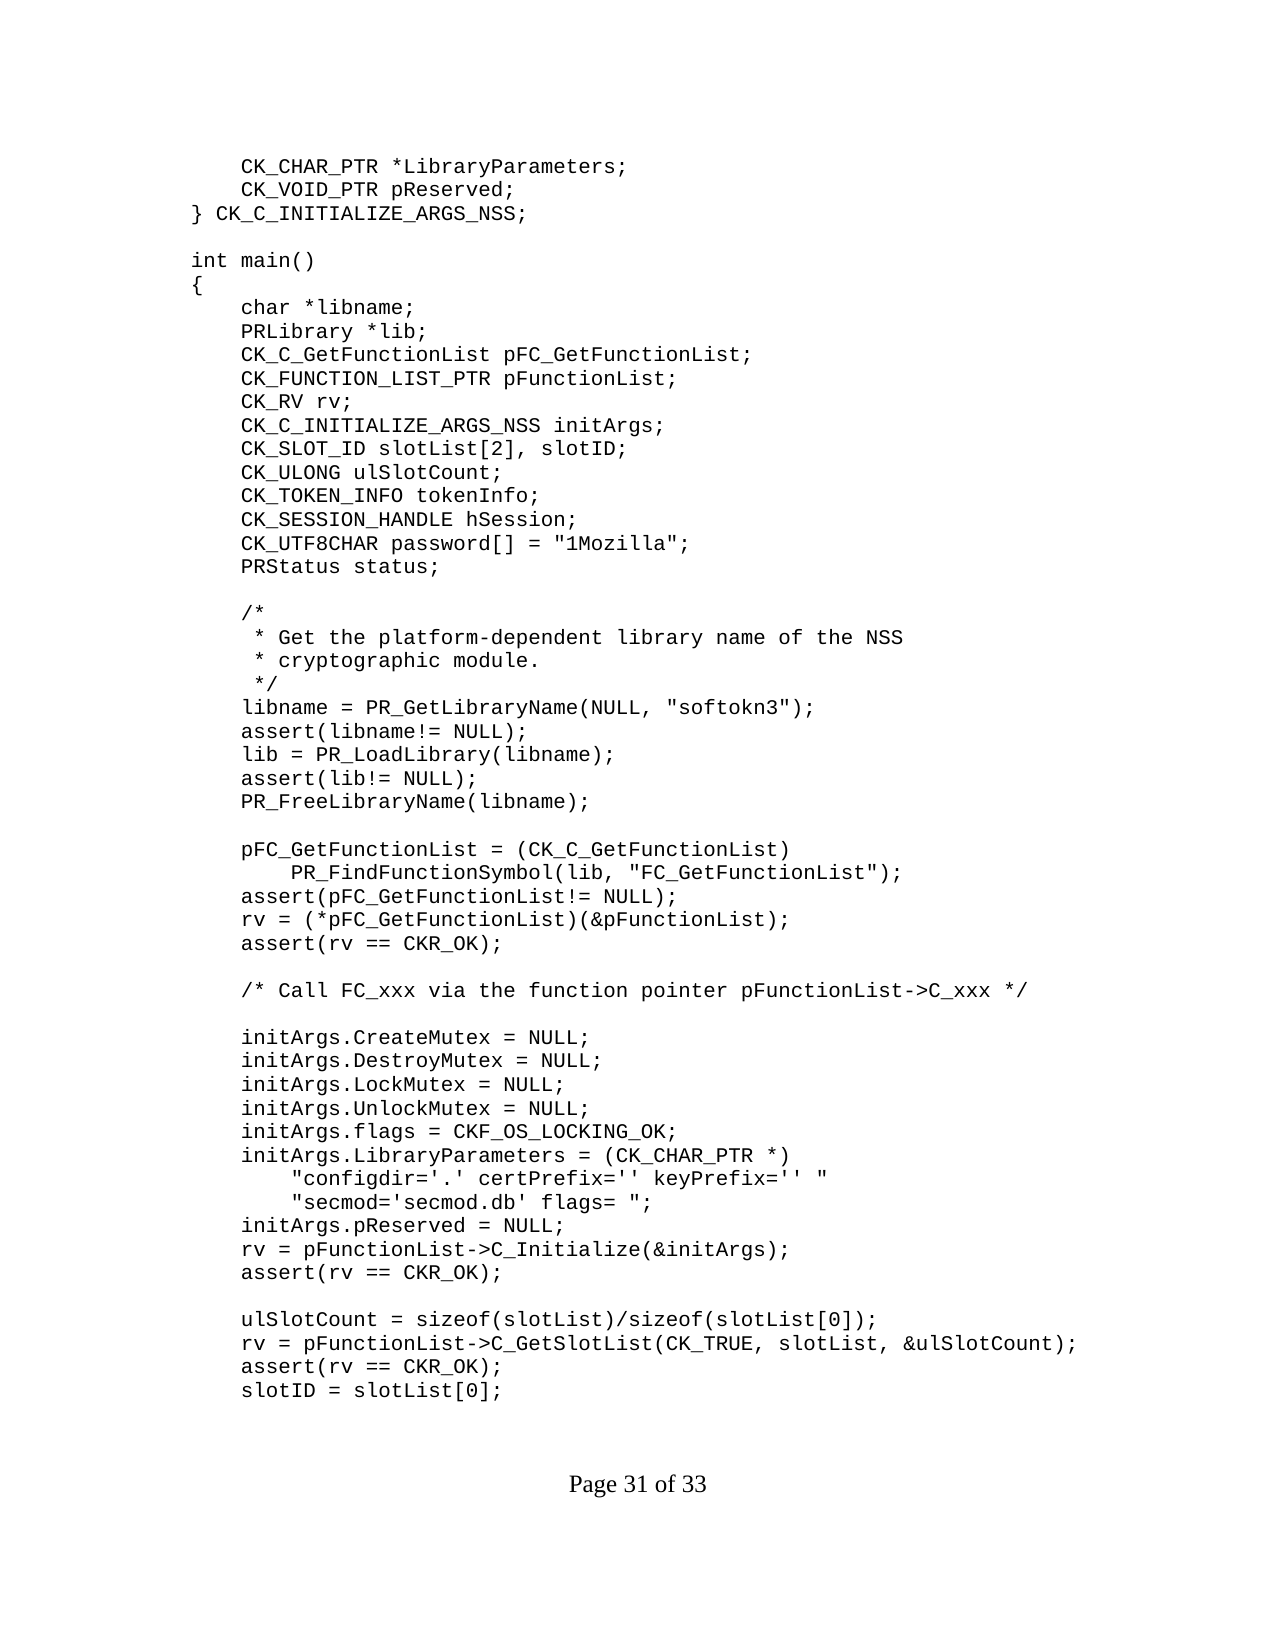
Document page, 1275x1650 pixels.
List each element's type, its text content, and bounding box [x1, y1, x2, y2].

text CK_SESSION_HANDLE hSession; [187, 509, 1087, 533]
text CK_SLOT_ID slotList[2], slotID; [187, 438, 1087, 462]
text assert(rv == CKR_OK); [187, 1262, 1087, 1286]
text int main() [187, 250, 1087, 274]
text CK_FUNCTION_LIST_PTR pFunctionList; [187, 368, 1087, 391]
text char *libname; [187, 297, 1087, 321]
text PRLibrary *lib; [187, 321, 1087, 344]
text initArgs.CreateMutex = NULL; [187, 1027, 1087, 1051]
text */ [187, 674, 1087, 697]
text * cryptographic module. [187, 650, 1087, 674]
text assert(rv == CKR_OK); [187, 1357, 1087, 1380]
text initArgs.DestroyMutex = NULL; [187, 1051, 1087, 1074]
text libname = PR_GetLibraryName(NULL, "softokn3"); [187, 697, 1087, 721]
text CK_C_INITIALIZE_ARGS_NSS initArgs; [187, 415, 1087, 438]
text rv = pFunctionList->C_Initialize(&initArgs); [187, 1239, 1087, 1262]
text assert(lib!= NULL); [187, 768, 1087, 792]
text CK_ULONG ulSlotCount; [187, 462, 1087, 486]
text PR_FreeLibraryName(libname); [187, 792, 1087, 815]
text PRStatus status; [187, 556, 1087, 580]
text lib = PR_LoadLibrary(libname); [187, 744, 1087, 768]
text initArgs.pReserved = NULL; [187, 1215, 1087, 1239]
text initArgs.UnlockMutex = NULL; [187, 1098, 1087, 1121]
text CK_CHAR_PTR *LibraryParameters; [187, 153, 1087, 179]
text "configdir='.' certPrefix='' keyPrefix='' " [187, 1168, 1087, 1192]
text { [187, 274, 1087, 297]
text "secmod='secmod.db' flags= "; [187, 1192, 1087, 1215]
text slotID = slotList[0]; [187, 1380, 1087, 1404]
text /* [187, 603, 1087, 627]
text initArgs.LockMutex = NULL; [187, 1074, 1087, 1098]
text initArgs.flags = CKF_OS_LOCKING_OK; [187, 1121, 1087, 1145]
text rv = (*pFC_GetFunctionList)(&pFunctionList); [187, 909, 1087, 933]
text pFC_GetFunctionList = (CK_C_GetFunctionList) [187, 839, 1087, 862]
text CK_UTF8CHAR password[] = "1Mozilla"; [187, 533, 1087, 556]
text assert(pFC_GetFunctionList!= NULL); [187, 886, 1087, 909]
text CK_TOKEN_INFO tokenInfo; [187, 486, 1087, 509]
text ulSlotCount = sizeof(slotList)/sizeof(slotList[0]); [187, 1309, 1087, 1333]
text rv = pFunctionList->C_GetSlotList(CK_TRUE, slotList, &ulSlotCount); [187, 1333, 1087, 1357]
text } CK_C_INITIALIZE_ARGS_NSS; [187, 203, 1087, 227]
text /* Call FC_xxx via the function pointer pFunctionList->C_xxx */ [187, 980, 1087, 1003]
text initArgs.LibraryParameters = (CK_CHAR_PTR *) [187, 1145, 1087, 1168]
text CK_C_GetFunctionList pFC_GetFunctionList; [187, 344, 1087, 368]
text assert(libname!= NULL); [187, 721, 1087, 744]
text CK_VOID_PTR pReserved; [187, 179, 1087, 203]
text CK_RV rv; [187, 391, 1087, 415]
text assert(rv == CKR_OK); [187, 933, 1087, 956]
text * Get the platform-dependent library name of the NSS [187, 627, 1087, 650]
text PR_FindFunctionSymbol(lib, "FC_GetFunctionList"); [187, 862, 1087, 886]
